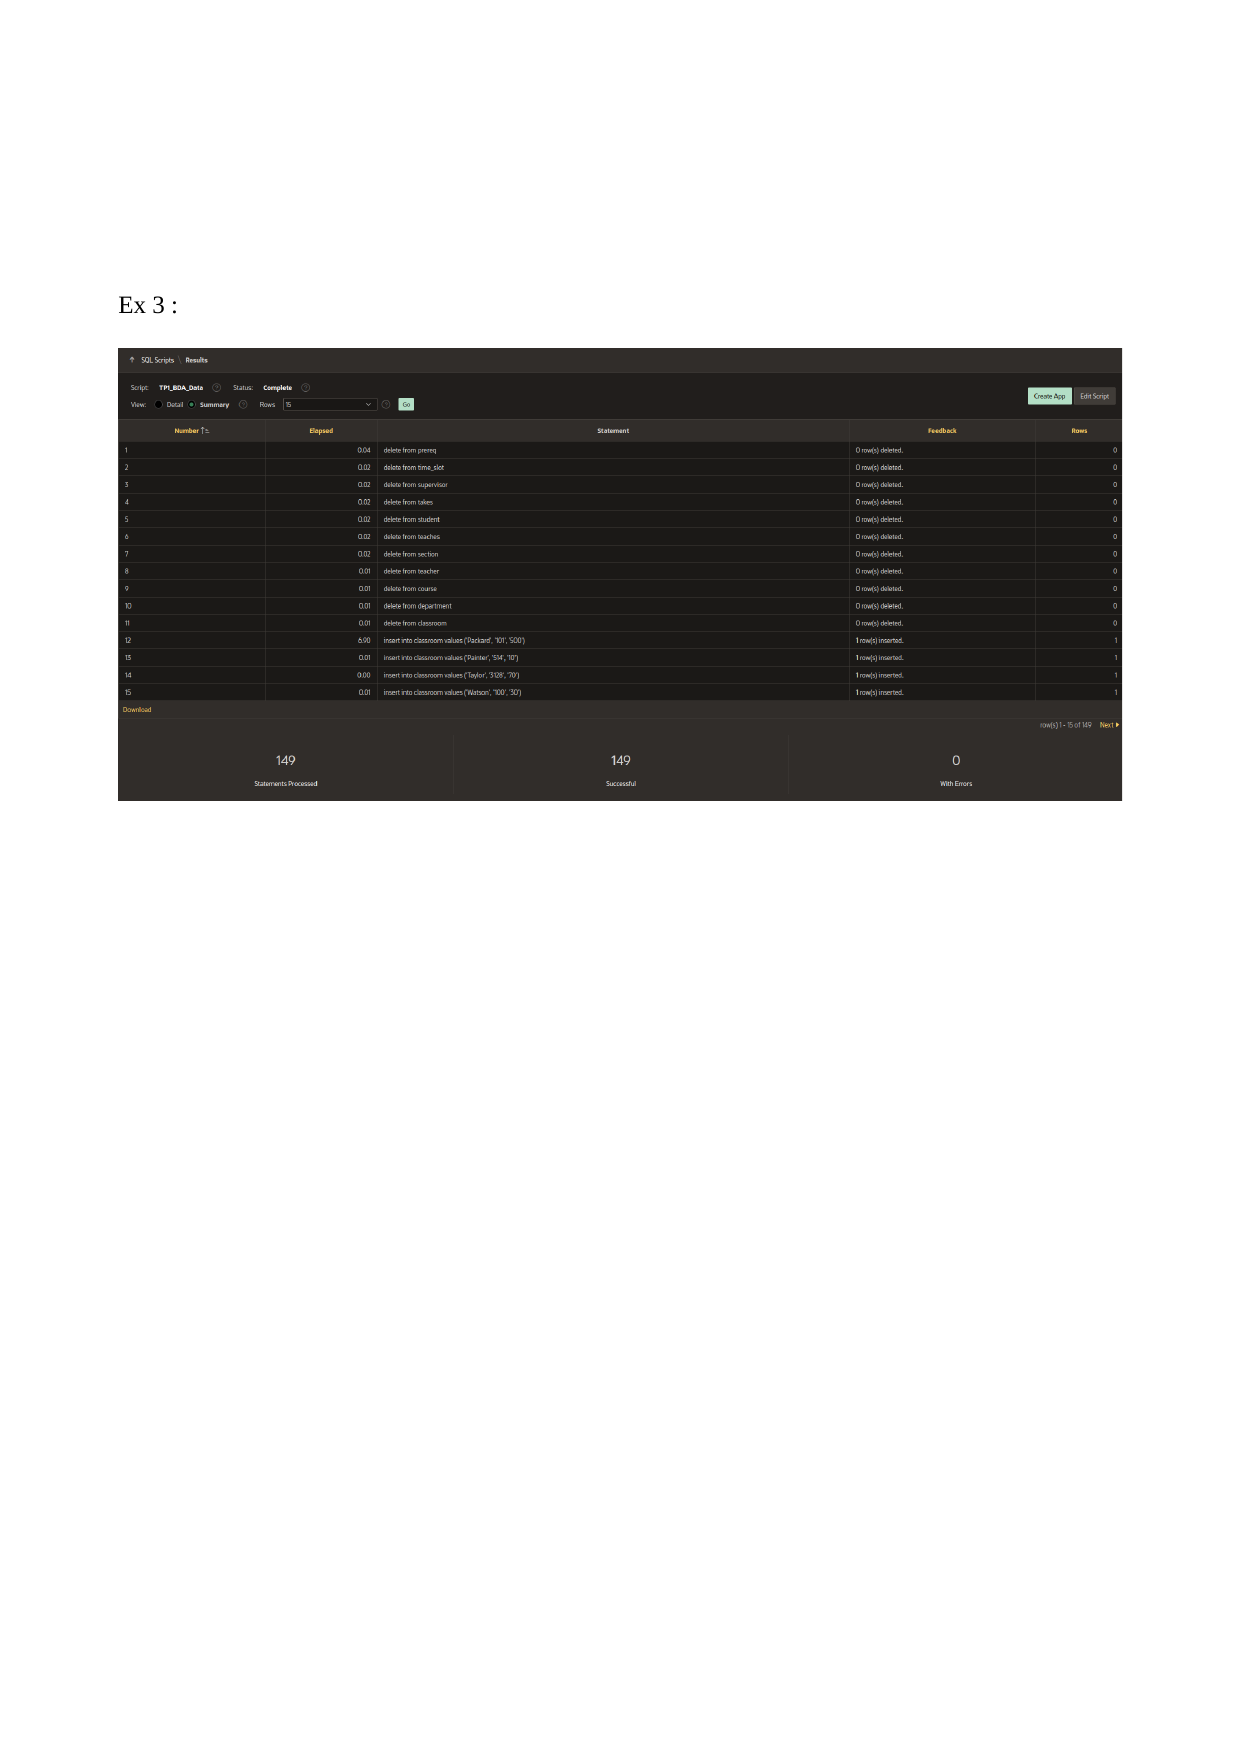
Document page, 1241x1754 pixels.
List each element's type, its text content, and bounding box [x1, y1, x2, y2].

picture [118, 348, 1123, 801]
text Ex 3 : [118, 291, 1122, 319]
